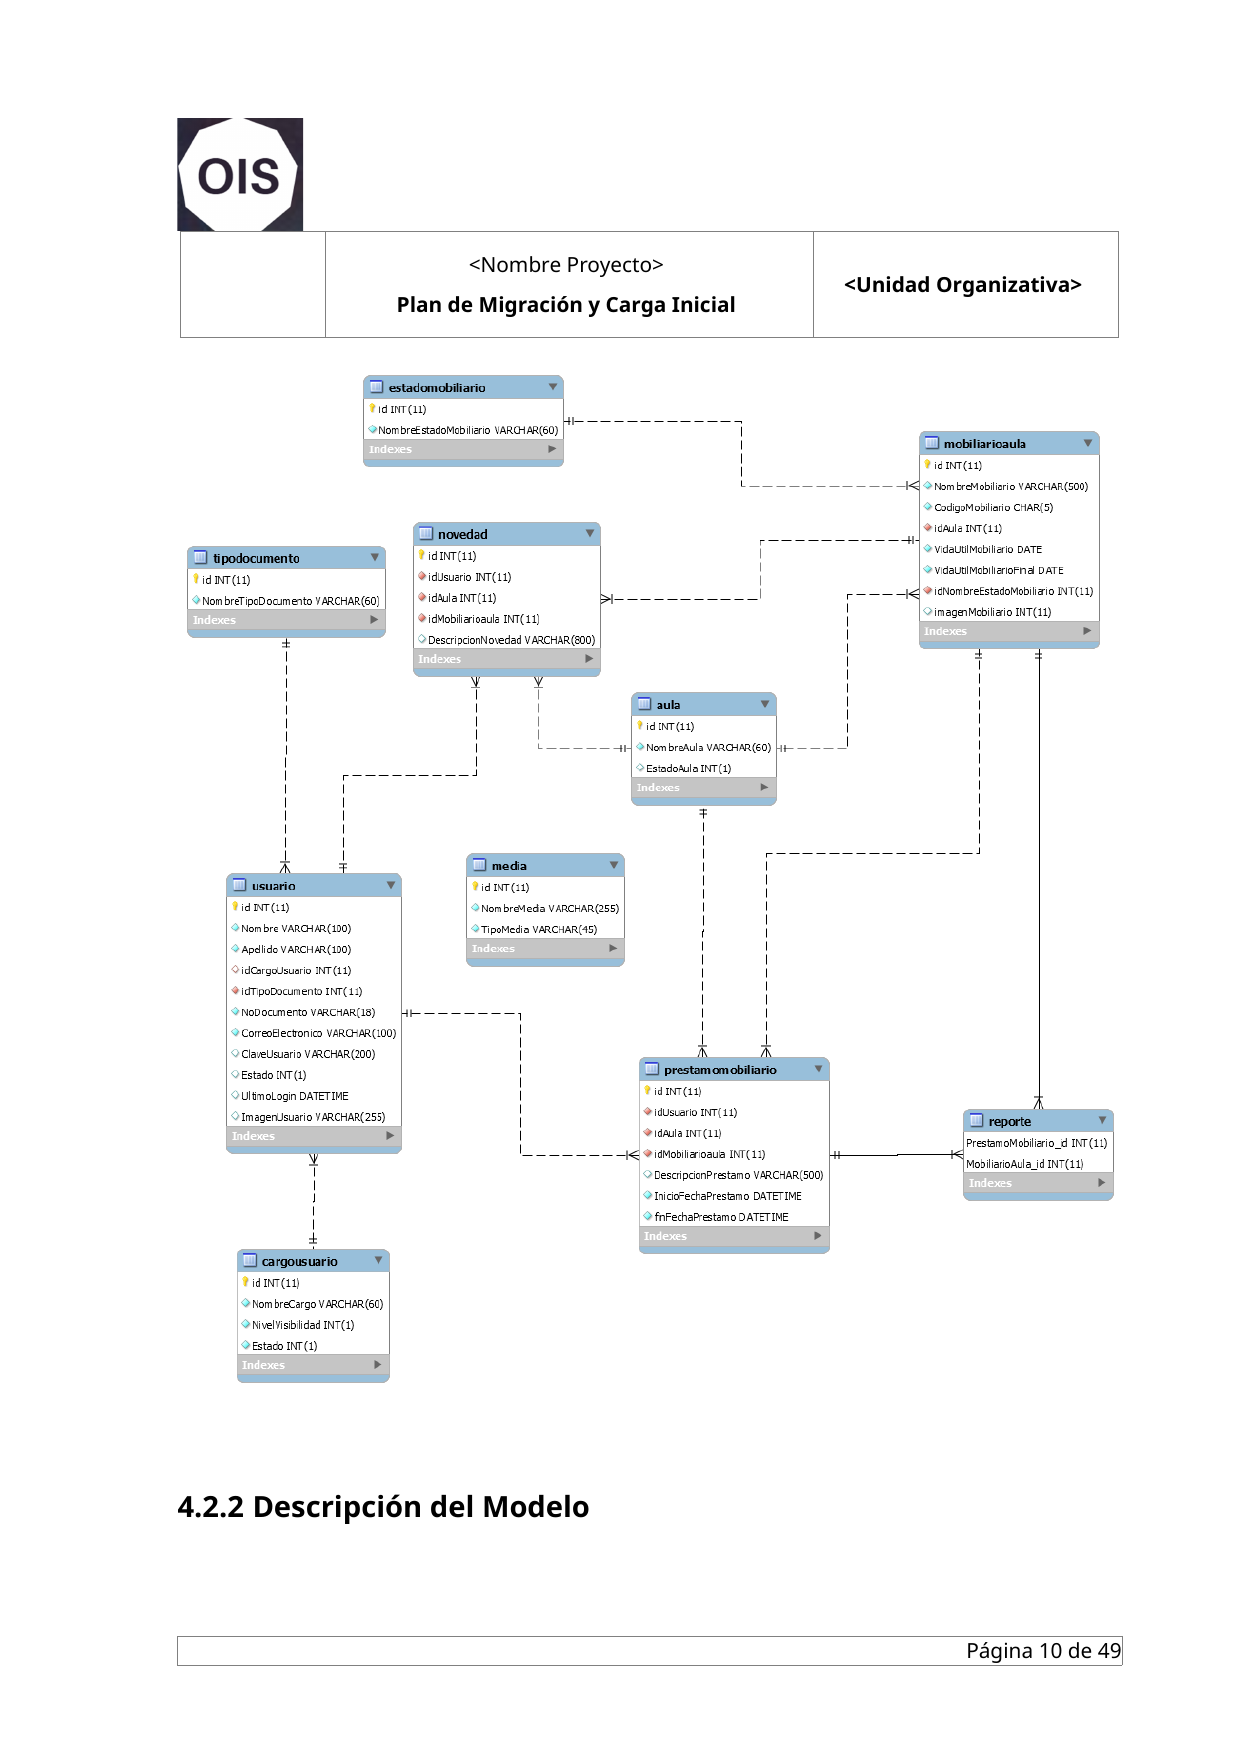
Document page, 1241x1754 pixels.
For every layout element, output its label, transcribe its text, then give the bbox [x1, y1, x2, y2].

subtitle Descripción del Modelo [177, 1486, 1122, 1526]
